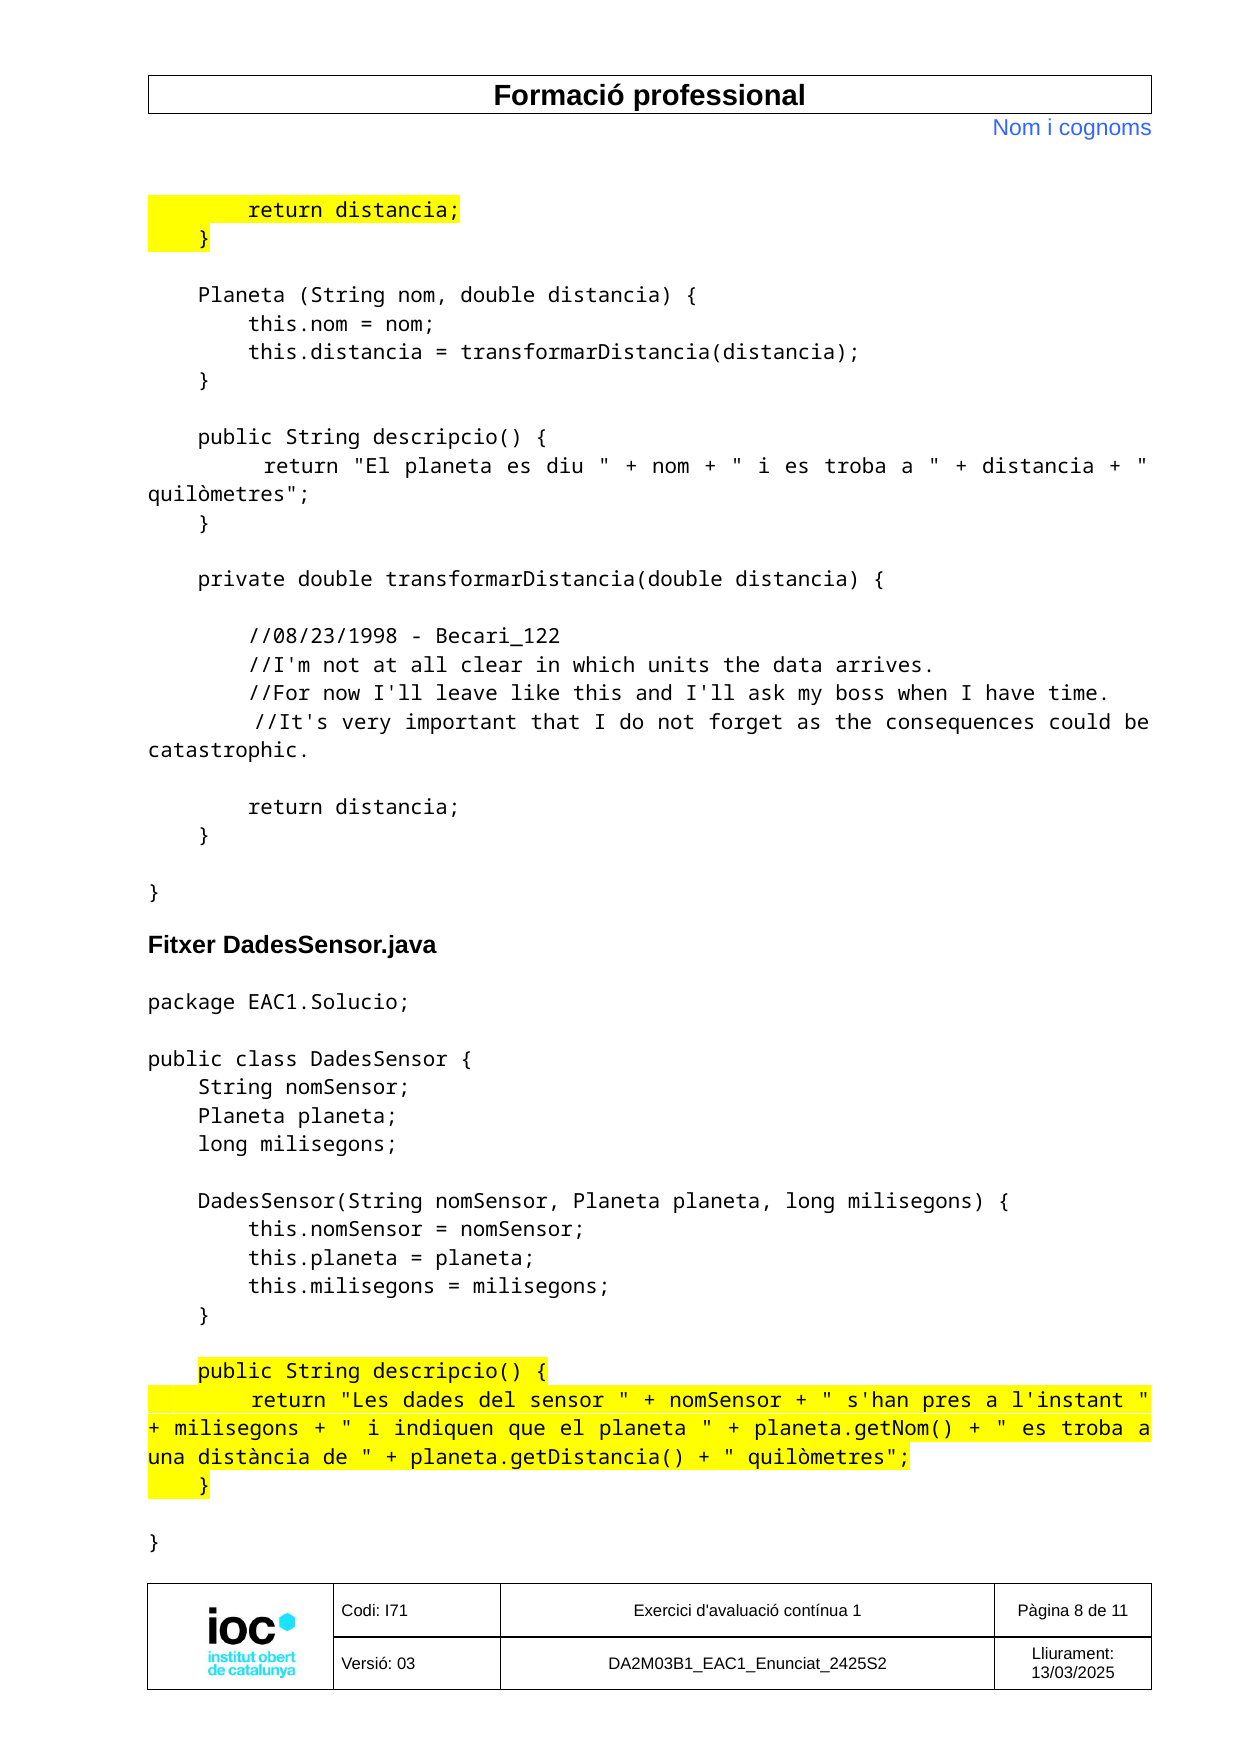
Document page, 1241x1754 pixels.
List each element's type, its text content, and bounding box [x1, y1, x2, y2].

text } [148, 223, 1151, 252]
text } [148, 508, 1151, 536]
text private double transformarDistancia(double distancia) { [148, 564, 1151, 593]
text String nomSensor; [148, 1072, 1151, 1101]
text long milisegons; [148, 1129, 1151, 1158]
text package EAC1.Solucio; [148, 987, 1151, 1015]
text //For now I'll leave like this and I'll ask my boss when I have time. [148, 678, 1151, 707]
text this.milisegons = milisegons; [148, 1271, 1151, 1300]
text return distancia; [148, 195, 1151, 223]
text public String descripcio() { [148, 1357, 1151, 1385]
text return "Les dades del sensor " + nomSensor + " s'han pres a l'instant " + milisegons + " i indiquen que el planeta " + planeta.getNom() + " es troba a una distància de " + planeta.getDistancia() + " quilòmetres"; [148, 1385, 1151, 1470]
text Planeta planeta; [148, 1101, 1151, 1129]
text this.distancia = transformarDistancia(distancia); [148, 337, 1151, 366]
text DadesSensor(String nomSensor, Planeta planeta, long milisegons) { [148, 1186, 1151, 1214]
text return distancia; [148, 792, 1151, 821]
text Planeta (String nom, double distancia) { [148, 280, 1151, 309]
text Fitxer DadesSensor.java [148, 930, 1151, 958]
text } [148, 1470, 1151, 1499]
text this.planeta = planeta; [148, 1243, 1151, 1271]
text } [148, 1300, 1151, 1328]
text //I'm not at all clear in which units the data arrives. [148, 650, 1151, 678]
text this.nom = nom; [148, 309, 1151, 337]
text } [148, 821, 1151, 849]
text public class DadesSensor { [148, 1044, 1151, 1072]
text } [148, 877, 1151, 906]
text return "El planeta es diu " + nom + " i es troba a " + distancia + " quilòmetres"; [148, 451, 1151, 508]
text //It's very important that I do not forget as the consequences could be catastrophic. [148, 707, 1151, 764]
text public String descripcio() { [148, 422, 1151, 451]
text this.nomSensor = nomSensor; [148, 1214, 1151, 1243]
text } [148, 366, 1151, 394]
text } [148, 1527, 1151, 1556]
text //08/23/1998 - Becari_122 [148, 621, 1151, 650]
